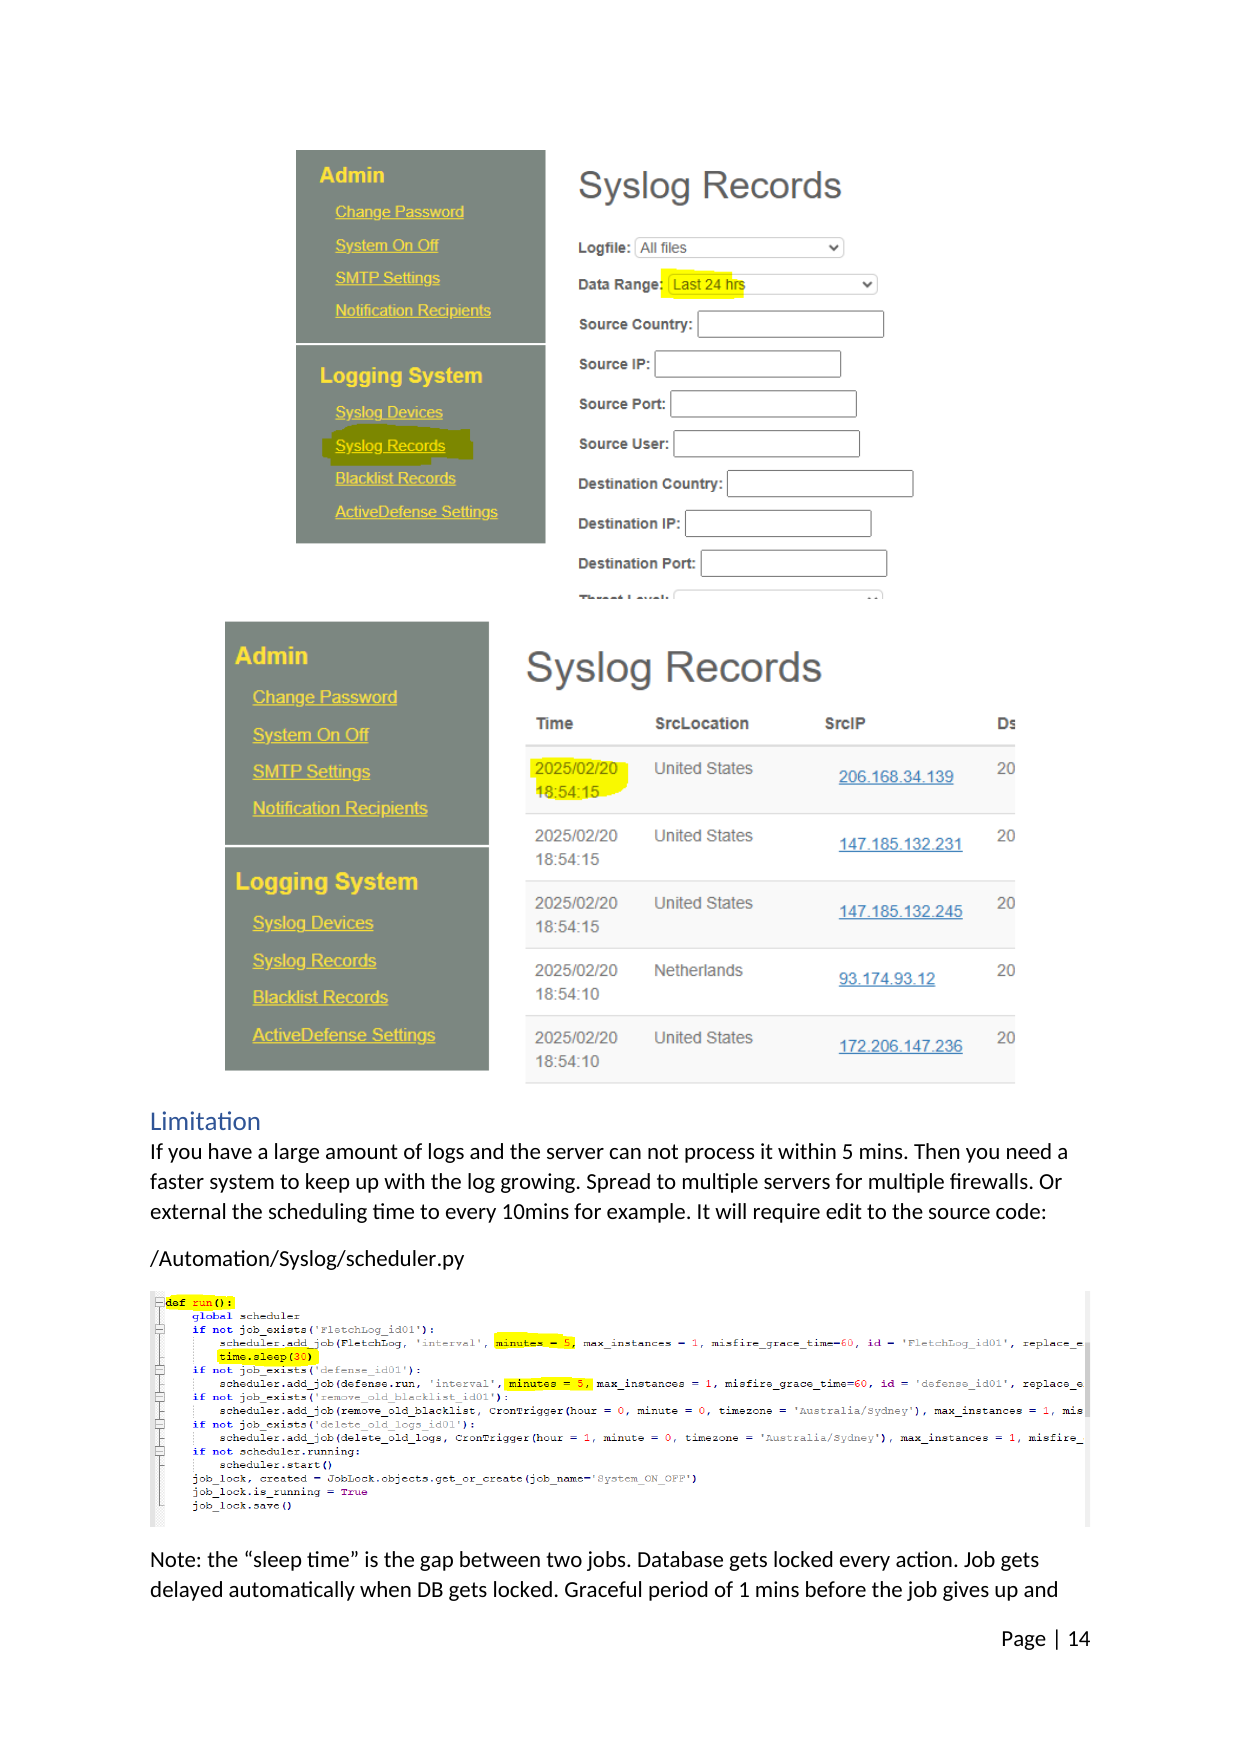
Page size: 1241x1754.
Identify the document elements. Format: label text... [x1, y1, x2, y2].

picture [225, 617, 1016, 1086]
picture [150, 1291, 1091, 1527]
text If you have a large amount of logs and the server can not process it within 5 mins. Then you need a faster system to keep up with the log growing. Spread to multiple servers for multiple firewalls. Or external the scheduling time to every 10mins for example. It will require edit to the source code: [150, 1137, 1090, 1226]
text Note: the “sleep time” is the gap between two jobs. Database gets locked every action. Job gets delayed automatically when DB gets locked. Graceful period of 1 mins before the job gives up and [150, 1545, 1090, 1603]
picture [296, 150, 944, 599]
subtitle Limitation [150, 1104, 1090, 1137]
text /Automation/Syslog/scheduler.py [150, 1244, 1090, 1272]
